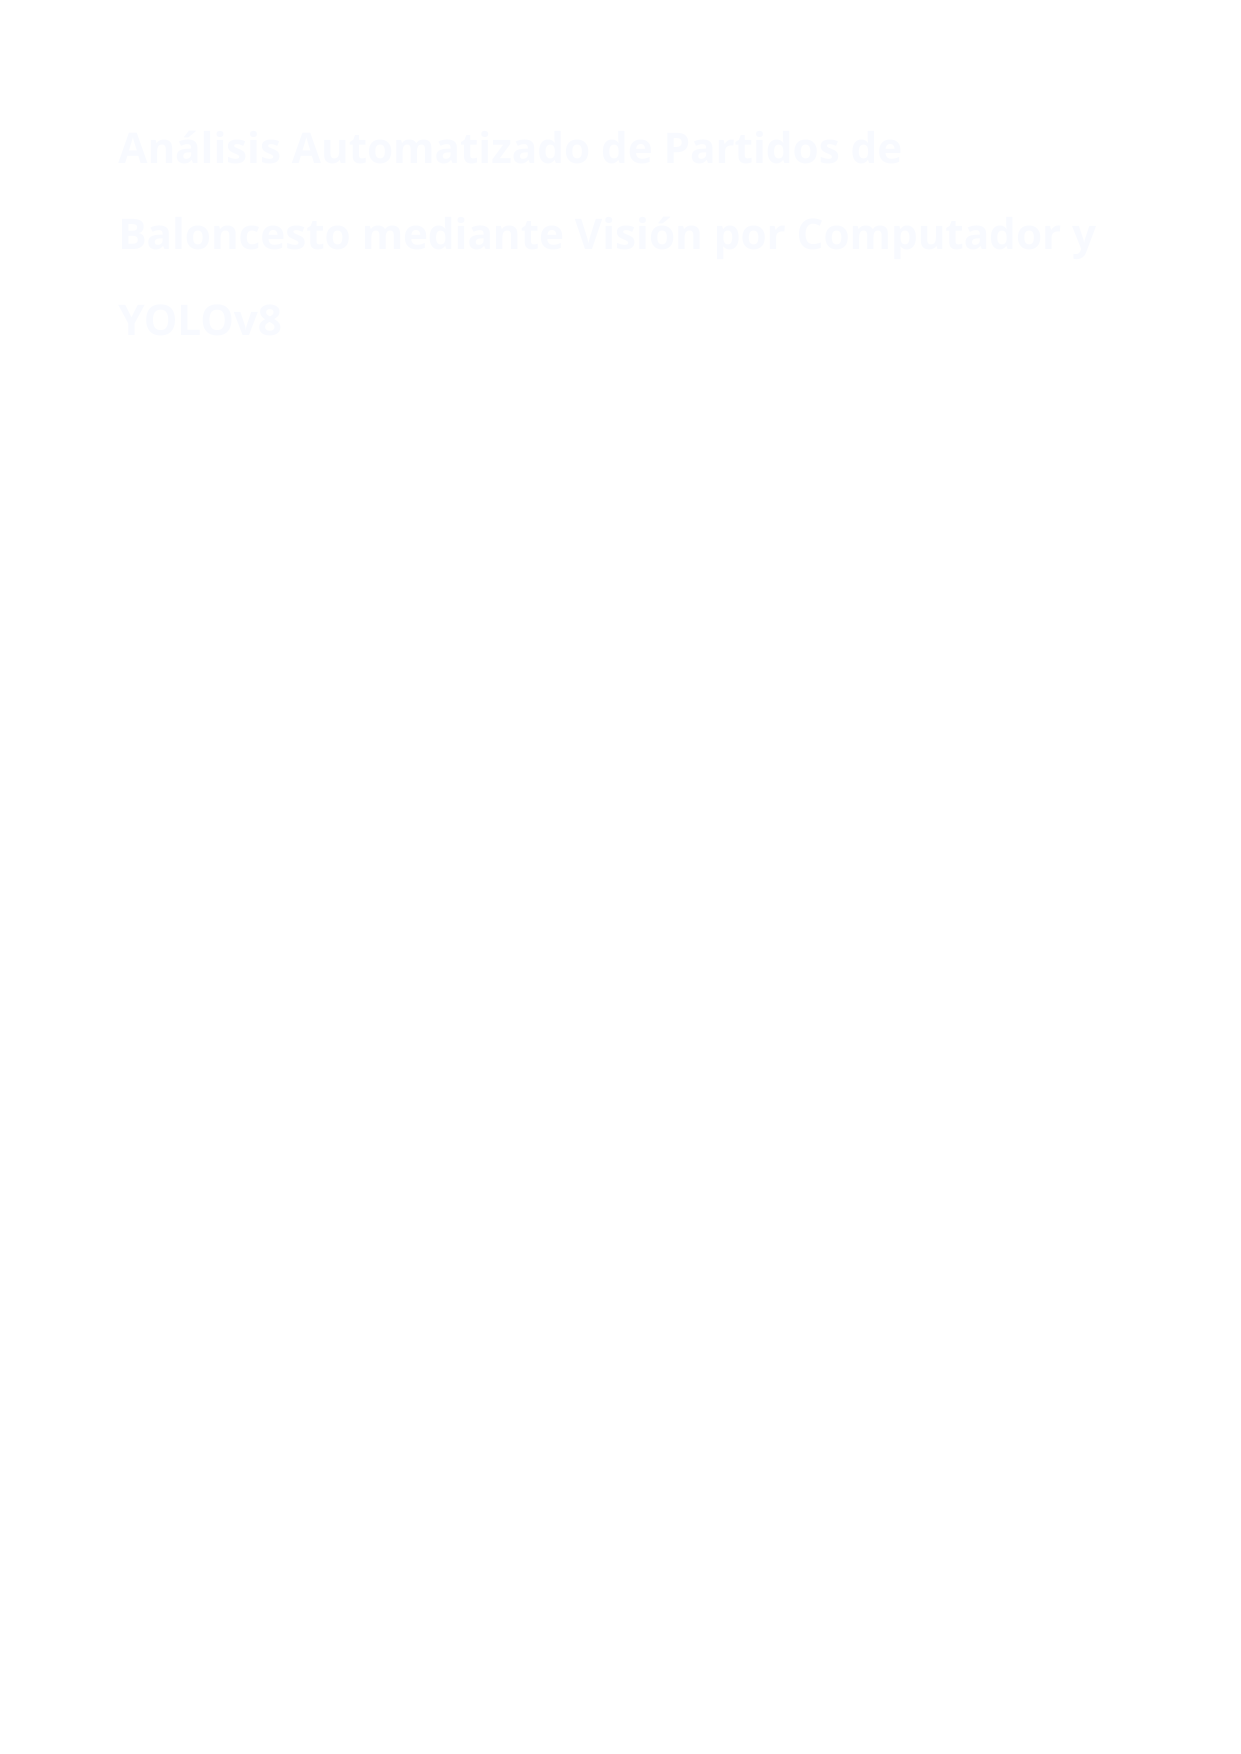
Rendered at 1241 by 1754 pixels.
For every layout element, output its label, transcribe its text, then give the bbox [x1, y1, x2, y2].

subtitle Análisis Automatizado de Partidos de Baloncesto mediante Visión por Computador y YOLOv8 [118, 118, 1122, 348]
